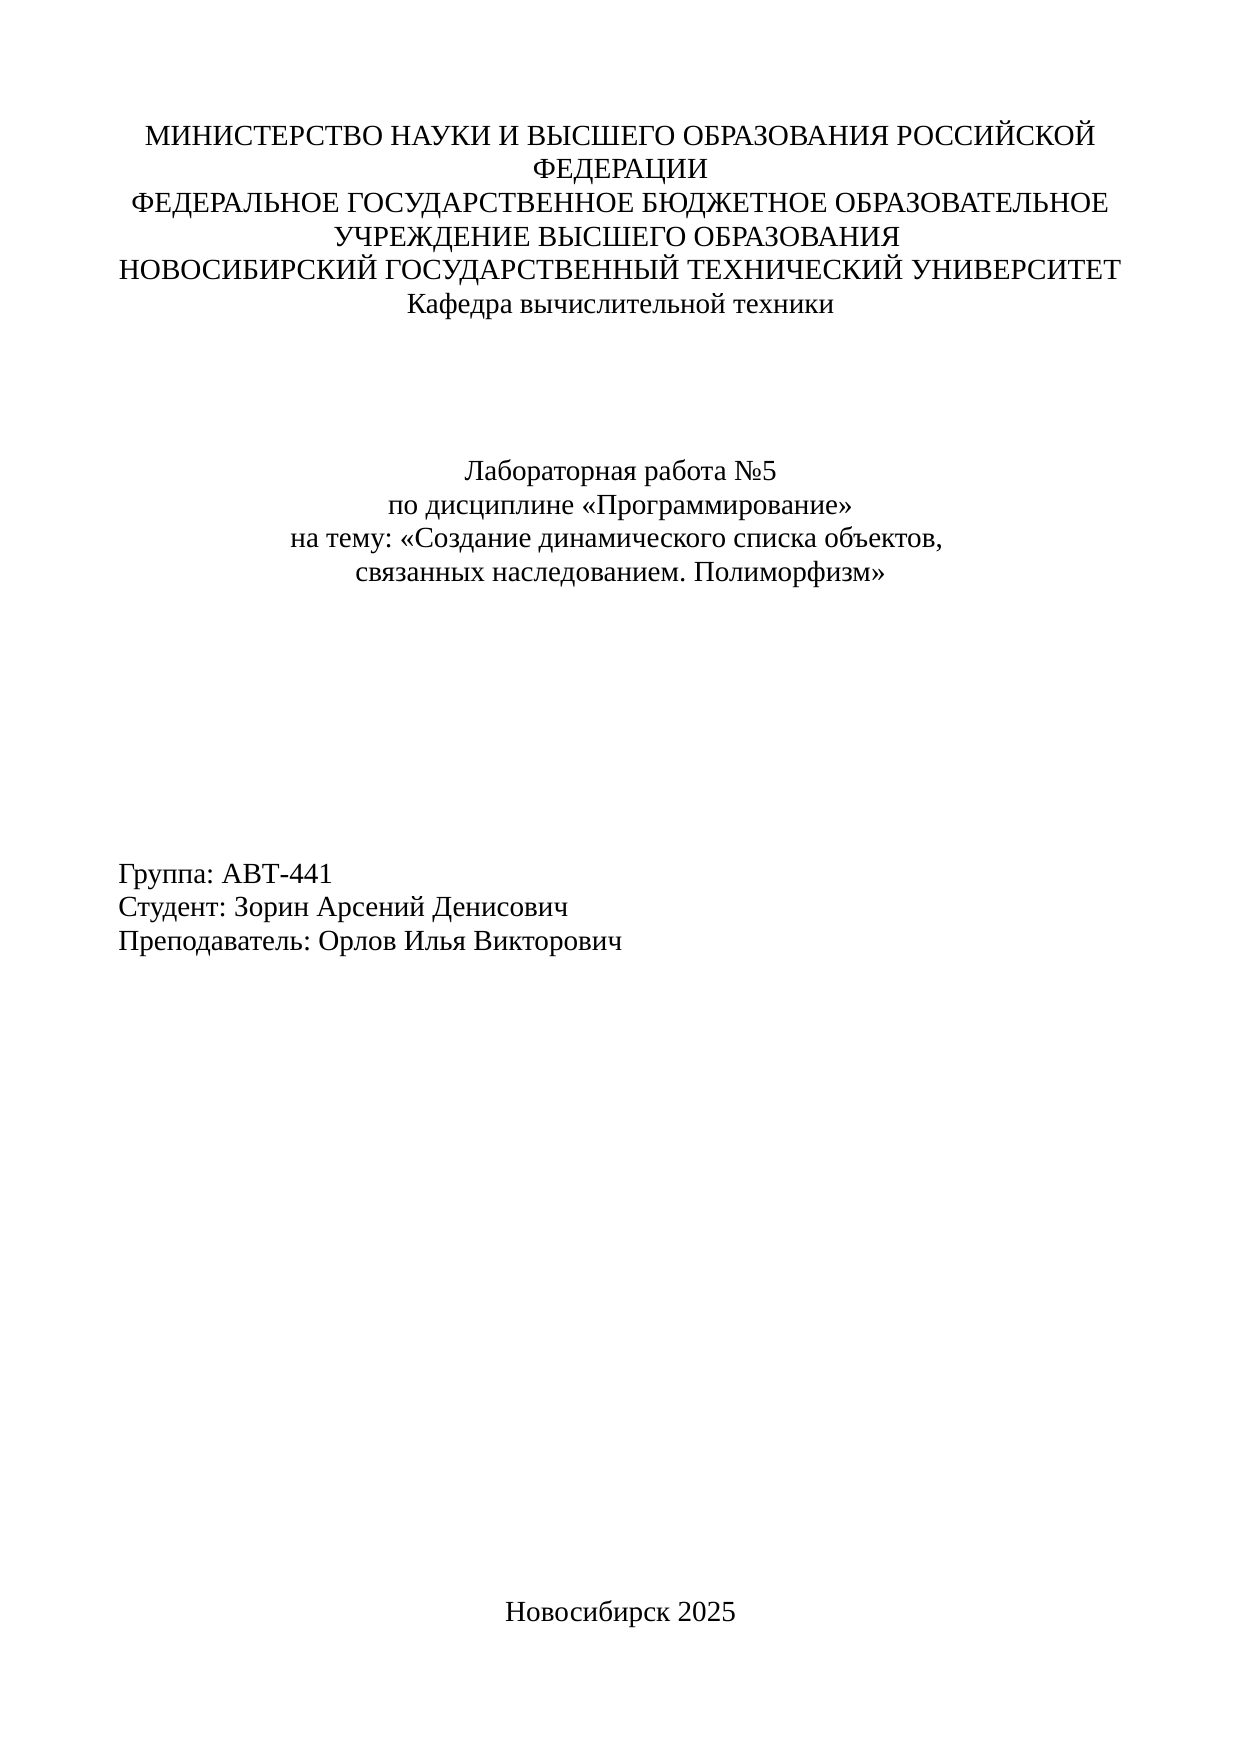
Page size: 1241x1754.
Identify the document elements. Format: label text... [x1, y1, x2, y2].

text МИНИСТЕРСТВО НАУКИ И ВЫСШЕГО ОБРАЗОВАНИЯ РОССИЙСКОЙ ФЕДЕРАЦИИ [118, 118, 1122, 185]
text связанных наследованием. Полиморфизм» [118, 554, 1122, 588]
text по дисциплине «Программирование» [118, 487, 1122, 521]
text на тему: «Создание динамического списка объектов, [118, 521, 1122, 554]
text НОВОСИБИРСКИЙ ГОСУДАРСТВЕННЫЙ ТЕХНИЧЕСКИЙ УНИВЕРСИТЕТ [118, 252, 1122, 286]
text Новосибирск 2025 [118, 1594, 1122, 1627]
text Студент: Зорин Арсений Денисович [118, 889, 1122, 923]
text Кафедра вычислительной техники [118, 286, 1122, 319]
text Лабораторная работа №5 [118, 453, 1122, 487]
text ФЕДЕРАЛЬНОЕ ГОСУДАРСТВЕННОЕ БЮДЖЕТНОЕ ОБРАЗОВАТЕЛЬНОЕ УЧРЕЖДЕНИЕ ВЫСШЕГО ОБРАЗОВАНИЯ [118, 185, 1122, 252]
text Группа: АВТ-441 [118, 856, 1122, 889]
text Преподаватель: Орлов Илья Викторович [118, 923, 1122, 957]
